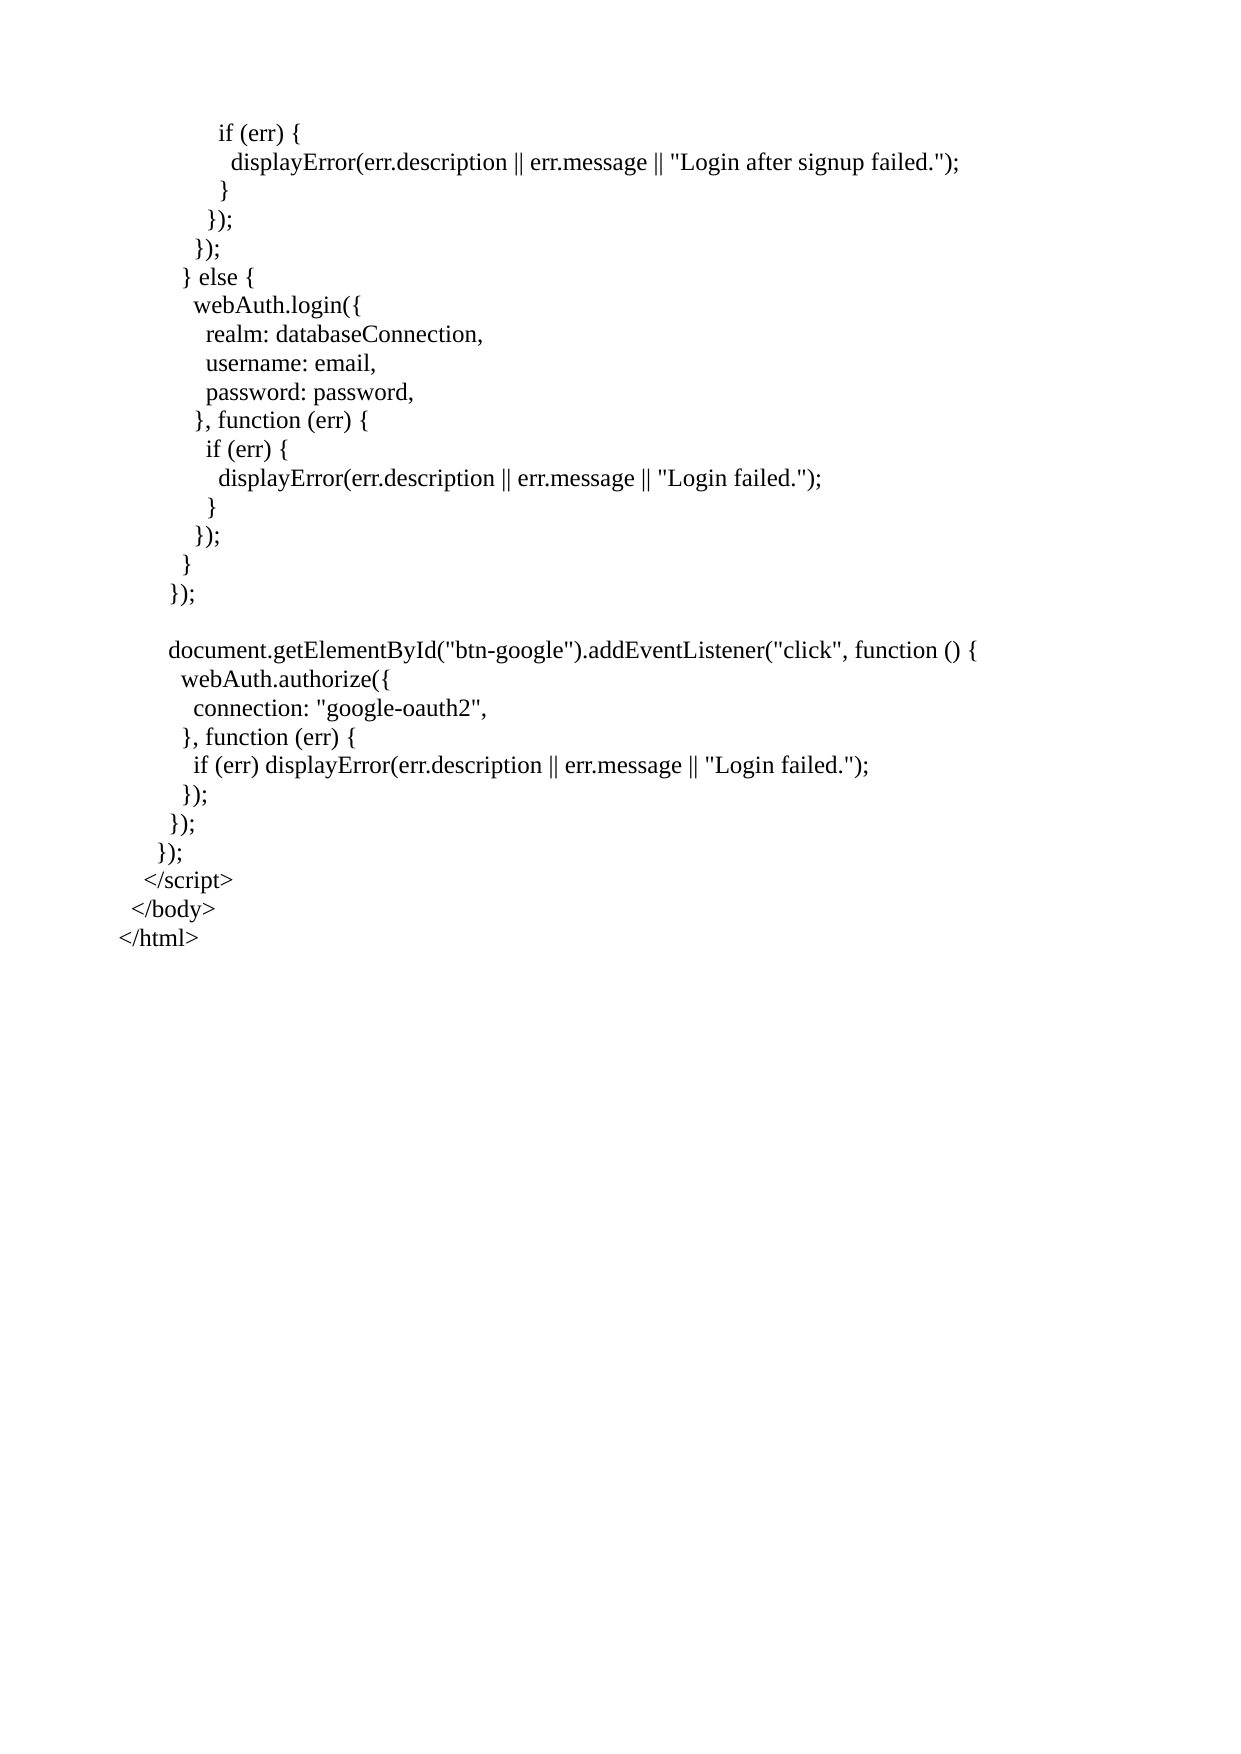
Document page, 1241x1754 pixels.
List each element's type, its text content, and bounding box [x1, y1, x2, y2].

text </script> [118, 866, 1122, 894]
text } [118, 492, 1122, 521]
text }); [118, 779, 1122, 808]
text connection: "google-oauth2", [118, 693, 1122, 722]
text } [118, 176, 1122, 204]
text }); [118, 204, 1122, 233]
text displayError(err.description || err.message || "Login after signup failed."); [118, 147, 1122, 176]
text username: email, [118, 348, 1122, 377]
text }); [118, 808, 1122, 837]
text } [118, 549, 1122, 578]
text </html> [118, 923, 1122, 952]
text if (err) { [118, 118, 1122, 147]
text if (err) displayError(err.description || err.message || "Login failed."); [118, 751, 1122, 779]
text }); [118, 233, 1122, 262]
text displayError(err.description || err.message || "Login failed."); [118, 463, 1122, 492]
text password: password, [118, 377, 1122, 406]
text }); [118, 578, 1122, 607]
text webAuth.login({ [118, 291, 1122, 319]
text if (err) { [118, 434, 1122, 463]
text </body> [118, 894, 1122, 923]
text webAuth.authorize({ [118, 664, 1122, 693]
text }, function (err) { [118, 406, 1122, 434]
text }); [118, 837, 1122, 866]
text }); [118, 521, 1122, 549]
text }, function (err) { [118, 722, 1122, 751]
text document.getElementById("btn-google").addEventListener("click", function () { [118, 636, 1122, 664]
text realm: databaseConnection, [118, 319, 1122, 348]
text } else { [118, 262, 1122, 291]
